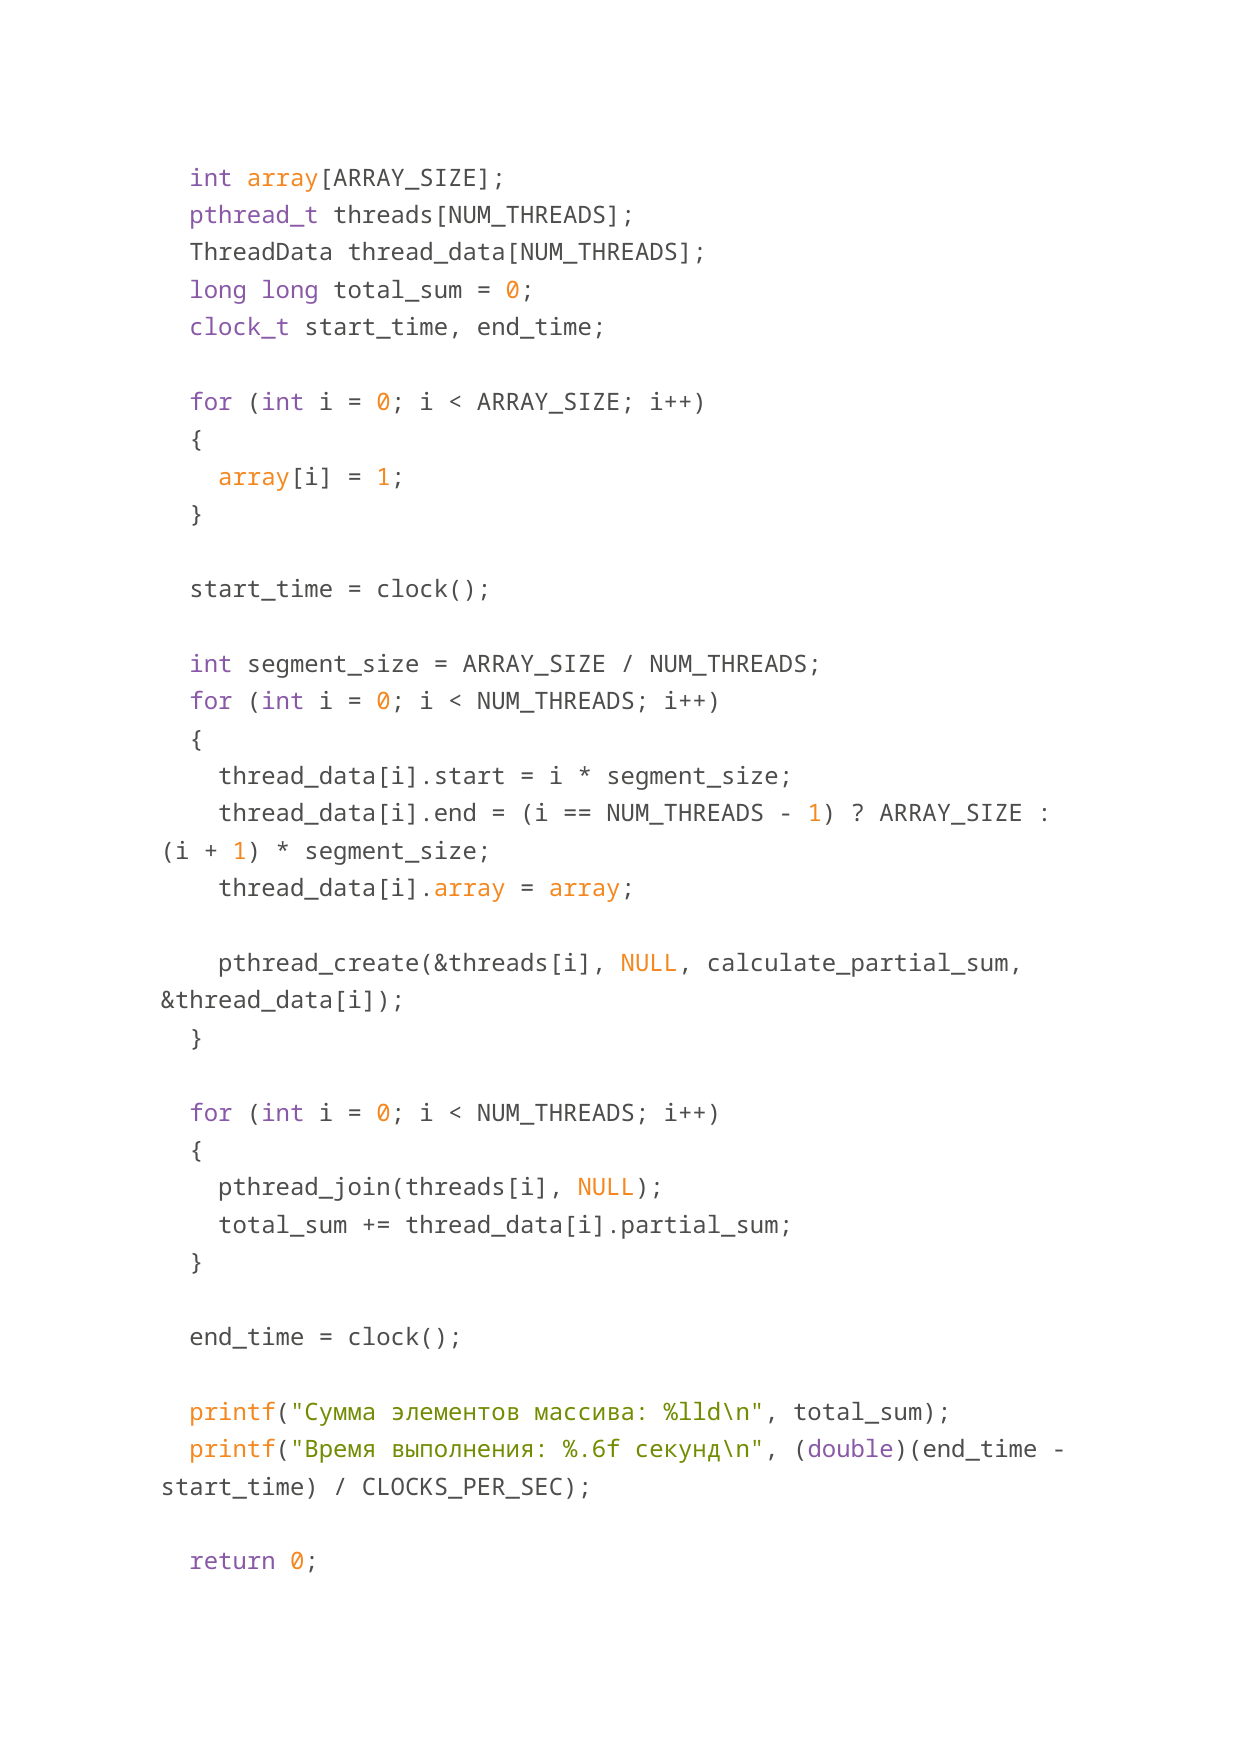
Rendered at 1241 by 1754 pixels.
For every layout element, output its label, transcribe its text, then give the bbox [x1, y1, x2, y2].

table_header int array[ARRAY_SIZE]; pthread_t threads[NUM_THREADS]; ThreadData thread_data[NUM_THREADS]; long long total_sum = 0; clock_t start_time, end_time; for (int i = 0; i < ARRAY_SIZE; i++) { array[i] = 1; } start_time = clock(); int segment_size = ARRAY_SIZE / NUM_THREADS; for (int i = 0; i < NUM_THREADS; i++) { thread_data[i].start = i * segment_size; thread_data[i].end = (i == NUM_THREADS - 1) ? ARRAY_SIZE : (i + 1) * segment_size; thread_data[i].array = array; pthread_create(&threads[i], NULL, calculate_partial_sum, &thread_data[i]); } for (int i = 0; i < NUM_THREADS; i++) { pthread_join(threads[i], NULL); total_sum += thread_data[i].partial_sum; } end_time = clock(); printf("Сумма элементов массива: %lld\n", total_sum); printf("Время выполнения: %.6f секунд\n", (double)(end_time - start_time) / CLOCKS_PER_SEC); return 0; [150, 150, 1091, 1587]
